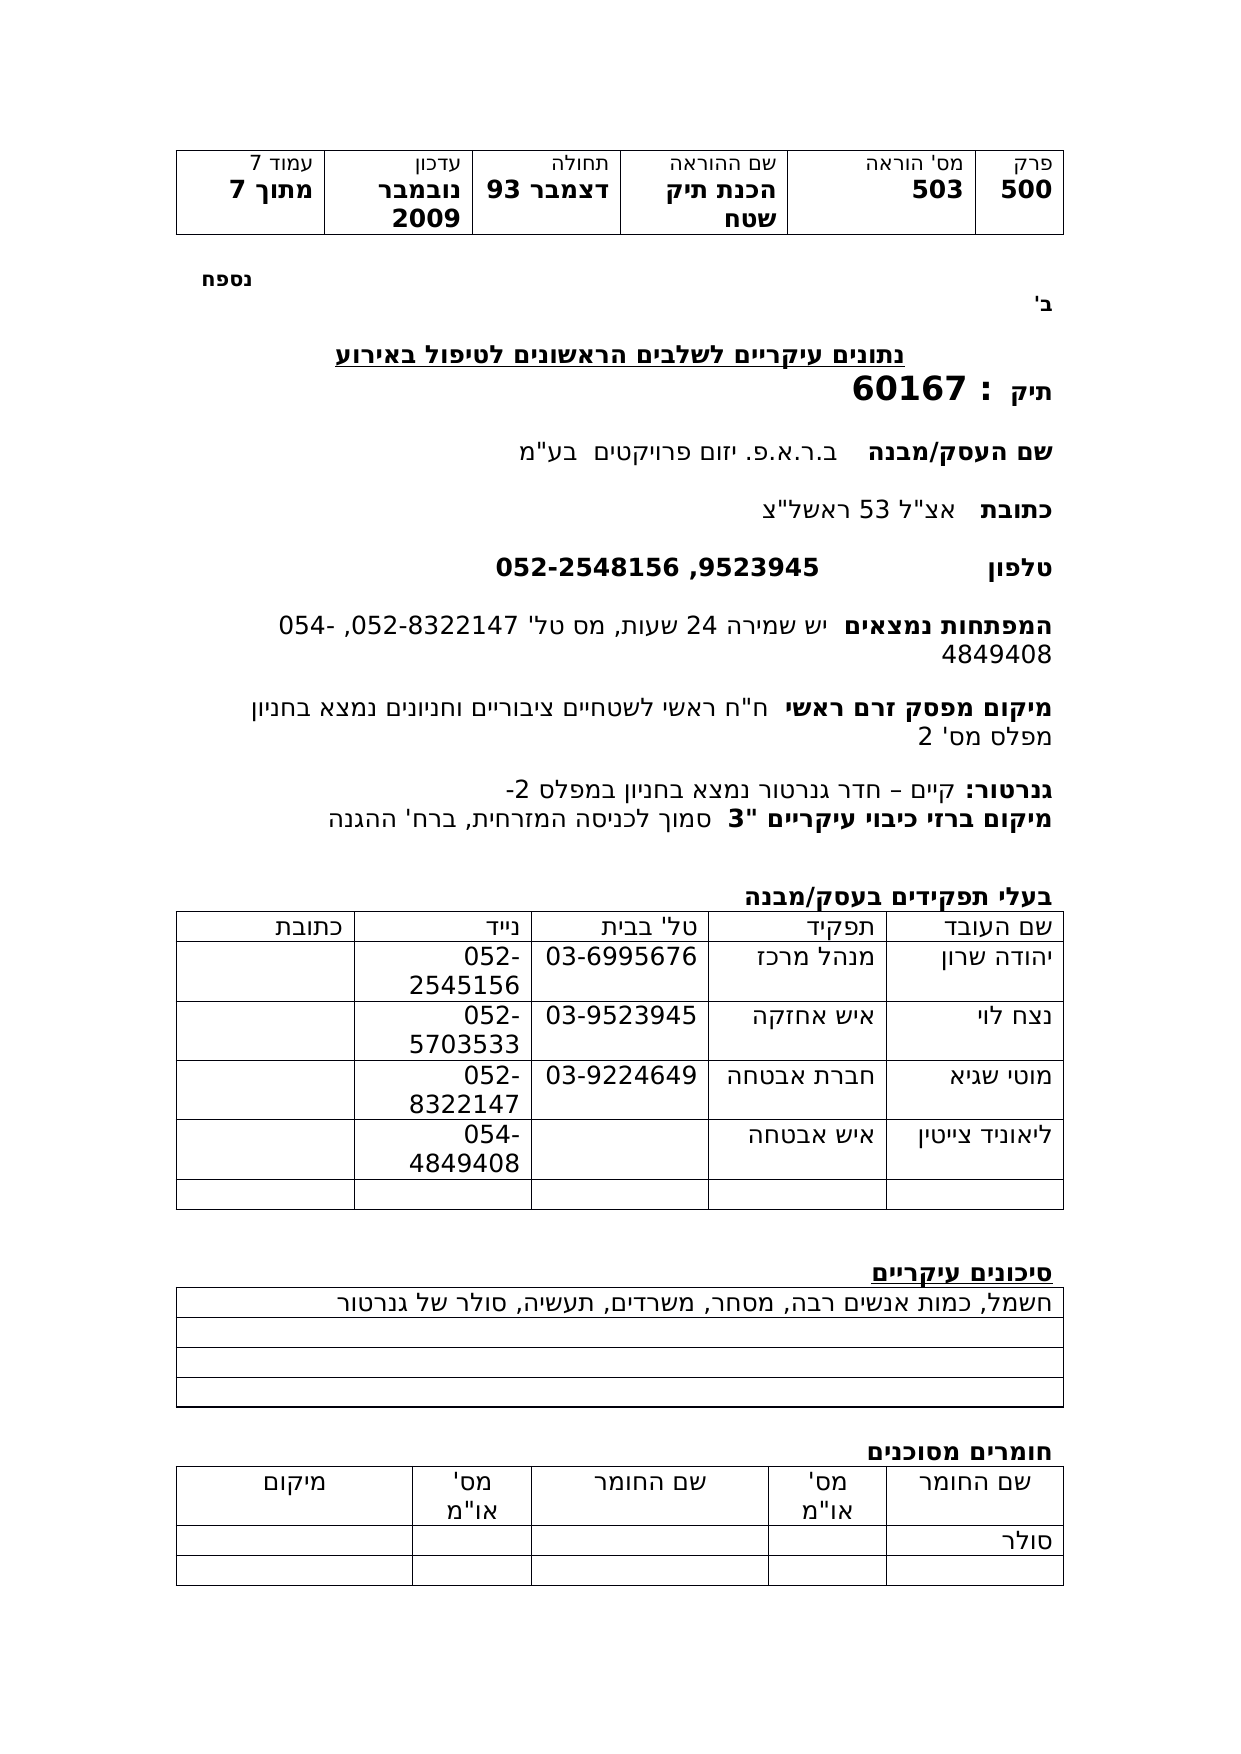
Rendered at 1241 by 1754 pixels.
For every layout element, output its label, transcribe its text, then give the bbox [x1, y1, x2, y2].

table_cell 03-9224649 [532, 1061, 708, 1119]
text טלפון 9523945, 052-2548156 [187, 553, 1053, 582]
table_header מס' הוראה 503 [788, 151, 975, 234]
table_header תחולה דצמבר 93 [473, 151, 620, 234]
table_cell [177, 1318, 1063, 1347]
table_header מס' או"מ [413, 1467, 531, 1525]
table_cell [709, 1180, 886, 1208]
table_cell [532, 1526, 768, 1555]
table_cell [413, 1556, 531, 1585]
table_header תפקיד [709, 912, 886, 941]
text מיקום מפסק זרם ראשי ח"ח ראשי לשטחיים ציבוריים וחניונים נמצא בחניון מפלס מס' 2 [187, 693, 1053, 752]
table_cell [532, 1556, 768, 1585]
table_cell [177, 942, 354, 1001]
table_cell [177, 1378, 1063, 1406]
table_header מס' או"מ [769, 1467, 886, 1525]
text תיק : 60167 [187, 369, 1053, 408]
table_header שם העובד [887, 912, 1063, 941]
text מיקום ברזי כיבוי עיקריים "3 סמוך לכניסה המזרחית, ברח' ההגנה [187, 805, 1053, 834]
text בעלי תפקידים בעסק/מבנה [187, 882, 1053, 911]
table_cell [532, 1120, 708, 1179]
table_cell חברת אבטחה [709, 1061, 886, 1119]
table_header עדכון נובמבר 2009 [325, 151, 472, 234]
text חומרים מסוכנים [187, 1437, 1053, 1466]
text נתונים עיקריים לשלבים הראשונים לטיפול באירוע [187, 340, 1053, 369]
text שם העסק/מבנה ב.ר.א.פ. יזום פרויקטים בע"מ [187, 437, 1053, 466]
text המפתחות נמצאים יש שמירה 24 שעות, מס טל' 052-8322147, 054-4849408 [187, 611, 1053, 669]
table_header כתובת [177, 912, 354, 941]
table_cell [413, 1526, 531, 1555]
table_cell איש אחזקה [709, 1002, 886, 1060]
table_cell 052-8322147 [355, 1061, 531, 1119]
text נספח ב' [187, 263, 1053, 316]
table_cell [177, 1002, 354, 1060]
table_cell נצח לוי [887, 1002, 1063, 1060]
table_cell [177, 1180, 354, 1208]
table_cell יהודה שרון [887, 942, 1063, 1001]
table_cell [887, 1556, 1063, 1585]
table_header חשמל, כמות אנשים רבה, מסחר, משרדים, תעשיה, סולר של גנרטור [177, 1288, 1063, 1317]
table_cell ליאוניד צייטין [887, 1120, 1063, 1179]
table_header מיקום [177, 1467, 412, 1525]
table_cell [177, 1526, 412, 1555]
table_cell 03-9523945 [532, 1002, 708, 1060]
text כתובת אצ"ל 53 ראשל"צ [187, 495, 1053, 524]
table_cell מוטי שגיא [887, 1061, 1063, 1119]
table_cell מנהל מרכז [709, 942, 886, 1001]
table_cell [532, 1180, 708, 1208]
table_header שם ההוראה הכנת תיק שטח [621, 151, 787, 234]
table_cell סולר [887, 1526, 1063, 1555]
table_cell איש אבטחה [709, 1120, 886, 1179]
table_cell [769, 1556, 886, 1585]
table_cell [887, 1180, 1063, 1208]
table_cell [177, 1120, 354, 1179]
text סיכונים עיקריים [187, 1258, 1053, 1287]
text גנרטור: קיים – חדר גנרטור נמצא בחניון במפלס 2- [187, 776, 1053, 805]
table_header טל' בבית [532, 912, 708, 941]
table_cell [177, 1556, 412, 1585]
table_header עמוד 7 מתוך 7 [177, 151, 324, 234]
table_cell 03-6995676 [532, 942, 708, 1001]
table_cell [177, 1348, 1063, 1377]
table_cell [769, 1526, 886, 1555]
table_header פרק 500 [976, 151, 1063, 234]
table_cell [355, 1180, 531, 1208]
table_header נייד [355, 912, 531, 941]
table_cell 054-4849408 [355, 1120, 531, 1179]
table_header שם החומר [532, 1467, 768, 1525]
table_header שם החומר [887, 1467, 1063, 1525]
table_cell [177, 1061, 354, 1119]
table_cell 052-5703533 [355, 1002, 531, 1060]
table_cell 052-2545156 [355, 942, 531, 1001]
